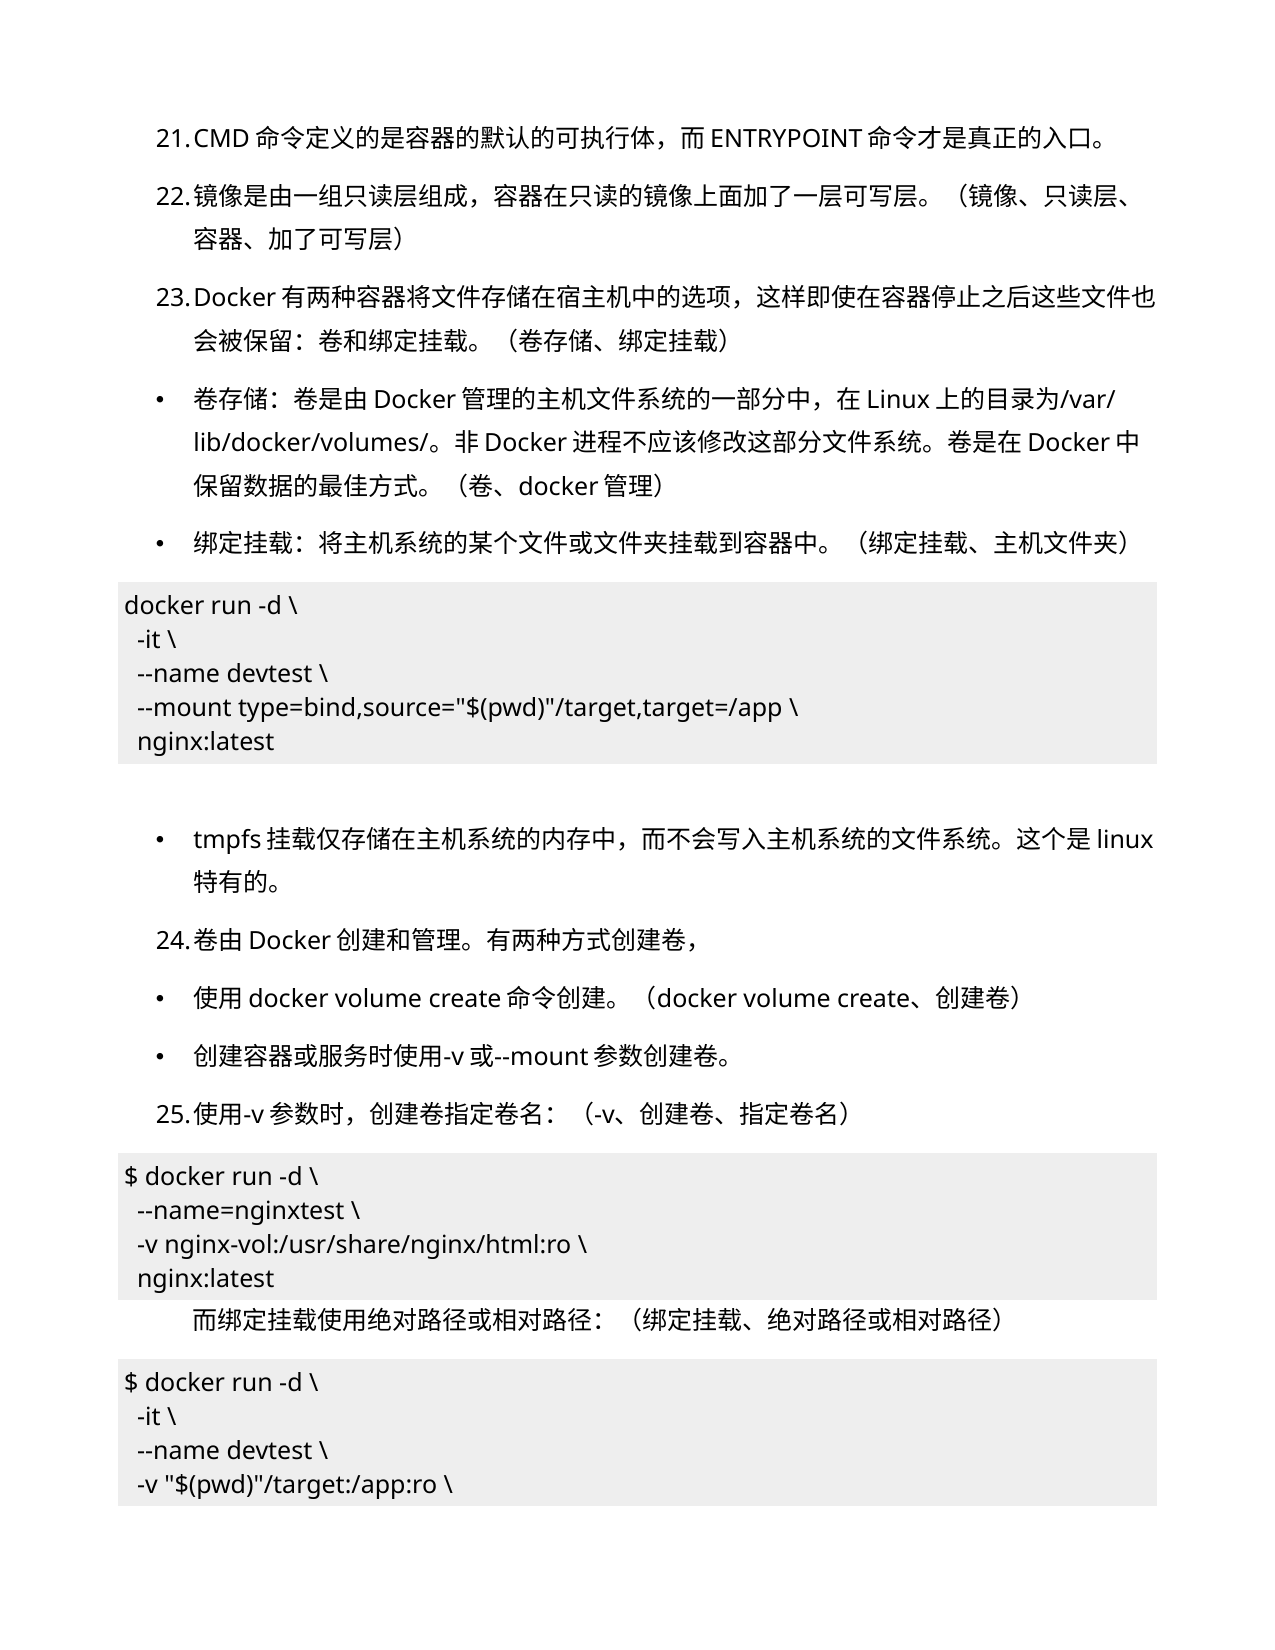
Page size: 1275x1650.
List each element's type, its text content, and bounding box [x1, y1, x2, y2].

list 绑定挂载：将主机系统的某个文件或文件夹挂载到容器中。（绑定挂载、主机文件夹） [156, 524, 1157, 560]
table_header $ docker run -d \ -it \ --name devtest \ -v "$(pwd)"/target:/app:ro \ [118, 1359, 1157, 1506]
list 创建容器或服务时使用-v或--mount参数创建卷。 [156, 1037, 1157, 1073]
list CMD命令定义的是容器的默认的可执行体，而ENTRYPOINT命令才是真正的入口。 [156, 118, 1157, 154]
list 镜像是由一组只读层组成，容器在只读的镜像上面加了一层可写层。（镜像、只读层、容器、加了可写层） [156, 176, 1157, 256]
table_header docker run -d \ -it \ --name devtest \ --mount type=bind,source="$(pwd)"/target,target=/app \ nginx:latest [118, 582, 1157, 764]
list 卷由Docker创建和管理。有两种方式创建卷， [156, 921, 1157, 957]
list 使用-v参数时，创建卷指定卷名：（-v、创建卷、指定卷名） [156, 1095, 1157, 1131]
table_header $ docker run -d \ --name=nginxtest \ -v nginx-vol:/usr/share/nginx/html:ro \ nginx:latest [118, 1153, 1157, 1300]
list tmpfs挂载仅存储在主机系统的内存中，而不会写入主机系统的文件系统。这个是linux特有的。 [156, 819, 1157, 899]
text 而绑定挂载使用绝对路径或相对路径：（绑定挂载、绝对路径或相对路径） [118, 1300, 1157, 1337]
list 卷存储：卷是由Docker管理的主机文件系统的一部分中，在Linux上的目录为/var/lib/docker/volumes/。非Docker进程不应该修改这部分文件系统。卷是在Docker中保留数据的最佳方式。（卷、docker管理） [156, 379, 1157, 502]
list Docker有两种容器将文件存储在宿主机中的选项，这样即使在容器停止之后这些文件也会被保留：卷和绑定挂载。（卷存储、绑定挂载） [156, 278, 1157, 357]
list 使用docker volume create命令创建。（docker volume create、创建卷） [156, 979, 1157, 1015]
